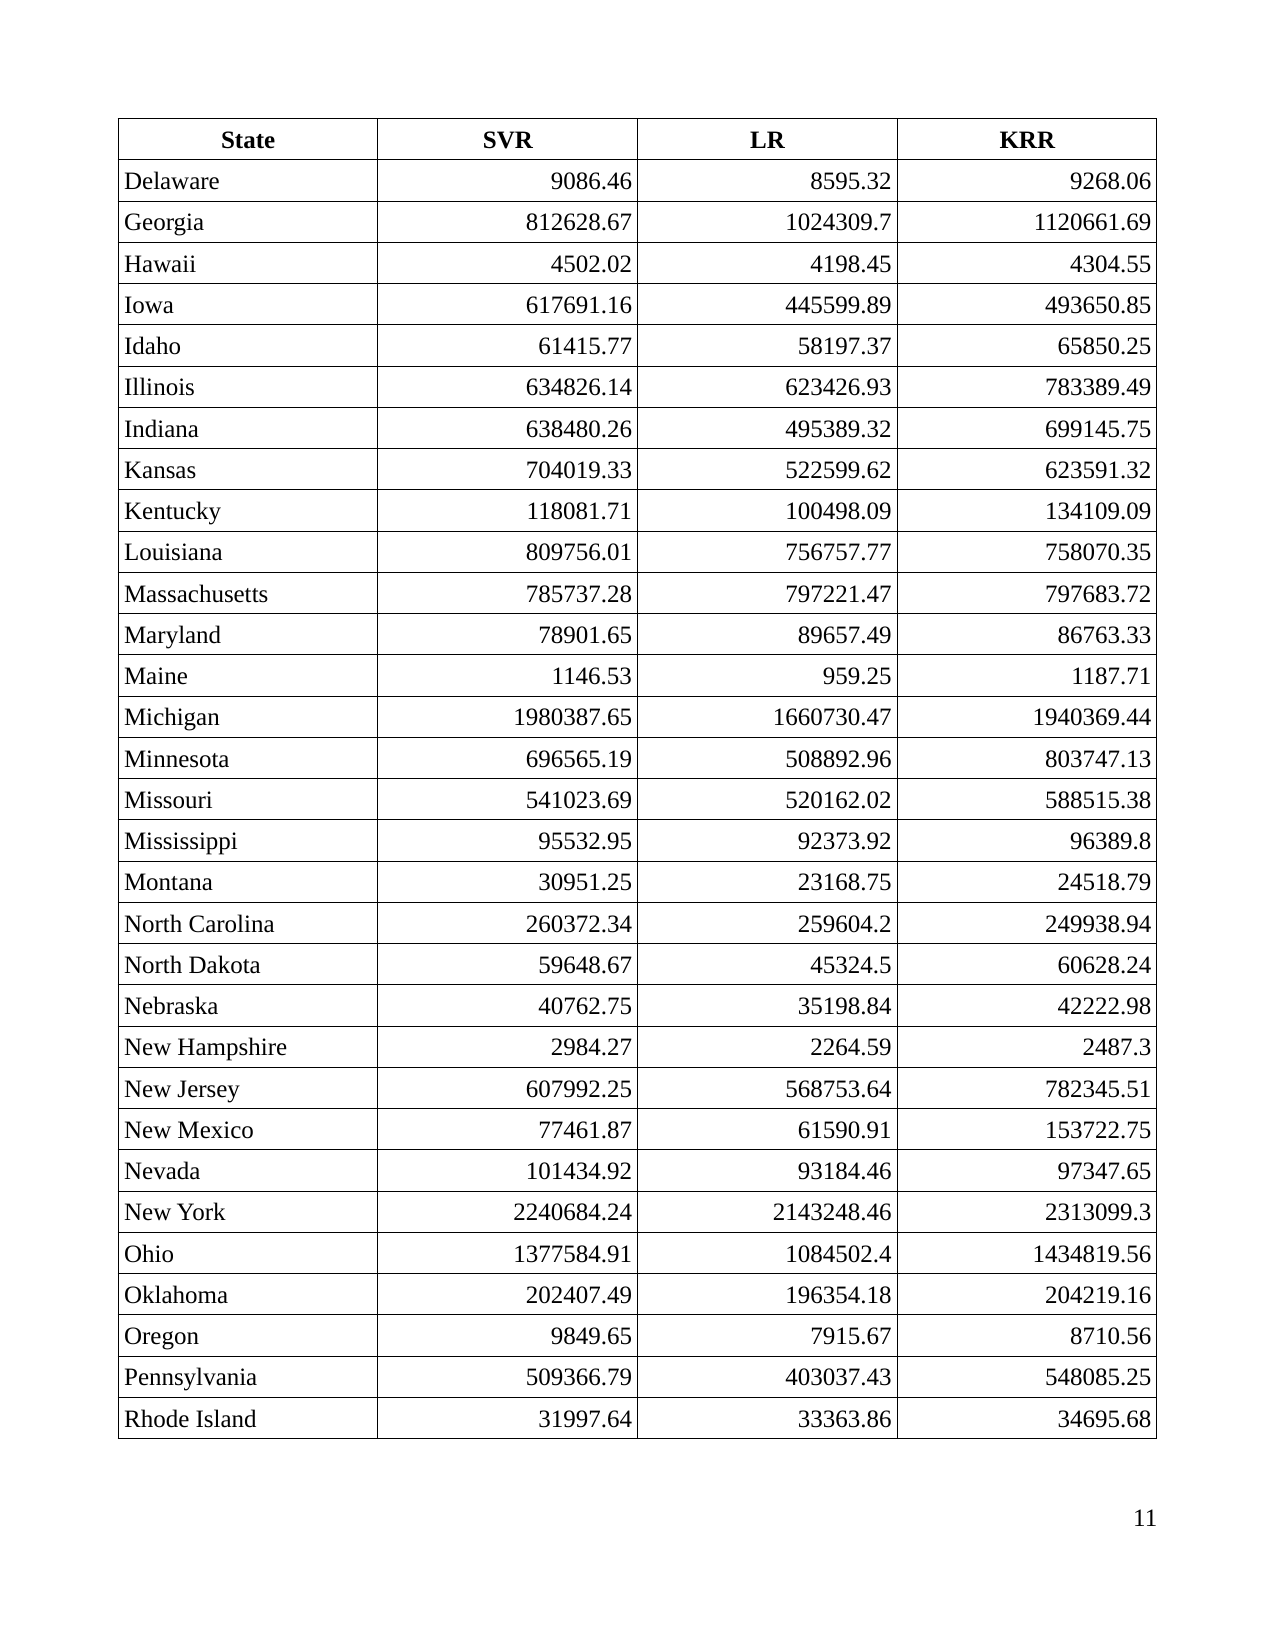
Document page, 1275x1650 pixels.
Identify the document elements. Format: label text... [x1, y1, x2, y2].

table_cell 97347.65 [898, 1150, 1156, 1191]
table_cell 508892.96 [638, 738, 897, 778]
table_cell 77461.87 [378, 1109, 637, 1149]
table_cell 60628.24 [898, 944, 1156, 984]
table_cell 95532.95 [378, 820, 637, 861]
table_cell 23168.75 [638, 862, 897, 902]
table_cell Pennsylvania [119, 1357, 377, 1397]
table_cell 785737.28 [378, 573, 637, 613]
table_cell 89657.49 [638, 614, 897, 654]
table_cell 40762.75 [378, 985, 637, 1026]
table_cell Massachusetts [119, 573, 377, 613]
table_cell Kansas [119, 449, 377, 489]
table_cell Iowa [119, 284, 377, 324]
table_cell 493650.85 [898, 284, 1156, 324]
table_cell New Mexico [119, 1109, 377, 1149]
table_cell 33363.86 [638, 1398, 897, 1438]
table_cell 1940369.44 [898, 697, 1156, 737]
table_cell 65850.25 [898, 325, 1156, 366]
table_cell 522599.62 [638, 449, 897, 489]
table_cell 809756.01 [378, 532, 637, 572]
table_cell Oregon [119, 1315, 377, 1356]
table_cell 2264.59 [638, 1027, 897, 1067]
table_cell Kentucky [119, 490, 377, 531]
table_cell 1146.53 [378, 655, 637, 696]
table_cell 623426.93 [638, 367, 897, 407]
table_cell Oklahoma [119, 1274, 377, 1314]
table_cell 101434.92 [378, 1150, 637, 1191]
table_cell Maryland [119, 614, 377, 654]
table_cell 59648.67 [378, 944, 637, 984]
table_cell Maine [119, 655, 377, 696]
table_cell 959.25 [638, 655, 897, 696]
table_cell 61590.91 [638, 1109, 897, 1149]
table_cell 783389.49 [898, 367, 1156, 407]
table_cell 1660730.47 [638, 697, 897, 737]
table_cell 92373.92 [638, 820, 897, 861]
table_cell 153722.75 [898, 1109, 1156, 1149]
table_cell 8595.32 [638, 160, 897, 201]
table_cell 4198.45 [638, 243, 897, 283]
table_cell 58197.37 [638, 325, 897, 366]
table_cell New Hampshire [119, 1027, 377, 1067]
table_cell 1980387.65 [378, 697, 637, 737]
table_cell Georgia [119, 202, 377, 242]
table_cell 4502.02 [378, 243, 637, 283]
table_cell 782345.51 [898, 1068, 1156, 1108]
table_cell 2313099.3 [898, 1192, 1156, 1232]
table_cell 260372.34 [378, 903, 637, 943]
table_cell 1120661.69 [898, 202, 1156, 242]
table_cell 42222.98 [898, 985, 1156, 1026]
table_cell 30951.25 [378, 862, 637, 902]
table_cell New York [119, 1192, 377, 1232]
table_cell Illinois [119, 367, 377, 407]
table_cell 118081.71 [378, 490, 637, 531]
table_cell 196354.18 [638, 1274, 897, 1314]
table_cell 2240684.24 [378, 1192, 637, 1232]
table_cell 7915.67 [638, 1315, 897, 1356]
table_cell 1377584.91 [378, 1233, 637, 1273]
table_cell 797683.72 [898, 573, 1156, 613]
table_cell Montana [119, 862, 377, 902]
table_cell North Carolina [119, 903, 377, 943]
table_cell Nebraska [119, 985, 377, 1026]
table_cell Hawaii [119, 243, 377, 283]
table_header KRR [898, 119, 1156, 159]
table_cell Missouri [119, 779, 377, 819]
table_cell 1434819.56 [898, 1233, 1156, 1273]
table_cell 9086.46 [378, 160, 637, 201]
table_cell 812628.67 [378, 202, 637, 242]
table_cell 100498.09 [638, 490, 897, 531]
table_cell 623591.32 [898, 449, 1156, 489]
table_cell 2487.3 [898, 1027, 1156, 1067]
table_cell 4304.55 [898, 243, 1156, 283]
table_cell Michigan [119, 697, 377, 737]
table_cell 204219.16 [898, 1274, 1156, 1314]
table_cell 1084502.4 [638, 1233, 897, 1273]
table_cell 2984.27 [378, 1027, 637, 1067]
table_cell 9849.65 [378, 1315, 637, 1356]
table_cell 249938.94 [898, 903, 1156, 943]
table_cell 35198.84 [638, 985, 897, 1026]
table_header LR [638, 119, 897, 159]
table_cell 8710.56 [898, 1315, 1156, 1356]
table_cell 607992.25 [378, 1068, 637, 1108]
table_cell 699145.75 [898, 408, 1156, 448]
table_cell 9268.06 [898, 160, 1156, 201]
table_cell Mississippi [119, 820, 377, 861]
table_cell 86763.33 [898, 614, 1156, 654]
table_cell 2143248.46 [638, 1192, 897, 1232]
table_cell Ohio [119, 1233, 377, 1273]
table_cell North Dakota [119, 944, 377, 984]
table_cell Idaho [119, 325, 377, 366]
table_cell 756757.77 [638, 532, 897, 572]
table_cell 78901.65 [378, 614, 637, 654]
table_cell 758070.35 [898, 532, 1156, 572]
table_cell 638480.26 [378, 408, 637, 448]
table_header State [119, 119, 377, 159]
table_cell 24518.79 [898, 862, 1156, 902]
table_cell Nevada [119, 1150, 377, 1191]
table_cell Delaware [119, 160, 377, 201]
table_cell 541023.69 [378, 779, 637, 819]
table_cell 445599.89 [638, 284, 897, 324]
table_cell 403037.43 [638, 1357, 897, 1397]
table_cell 803747.13 [898, 738, 1156, 778]
table_cell New Jersey [119, 1068, 377, 1108]
table_cell 520162.02 [638, 779, 897, 819]
table_cell 797221.47 [638, 573, 897, 613]
table_cell 259604.2 [638, 903, 897, 943]
table_cell Indiana [119, 408, 377, 448]
table_cell 34695.68 [898, 1398, 1156, 1438]
table_cell Louisiana [119, 532, 377, 572]
table_cell 634826.14 [378, 367, 637, 407]
table_cell 96389.8 [898, 820, 1156, 861]
table_cell 495389.32 [638, 408, 897, 448]
table_cell 509366.79 [378, 1357, 637, 1397]
table_cell 588515.38 [898, 779, 1156, 819]
table_cell 704019.33 [378, 449, 637, 489]
table_cell 45324.5 [638, 944, 897, 984]
table_cell 61415.77 [378, 325, 637, 366]
table_cell 31997.64 [378, 1398, 637, 1438]
table_cell 696565.19 [378, 738, 637, 778]
table_header SVR [378, 119, 637, 159]
table_cell 93184.46 [638, 1150, 897, 1191]
table_cell Rhode Island [119, 1398, 377, 1438]
table_cell 548085.25 [898, 1357, 1156, 1397]
table_cell 1024309.7 [638, 202, 897, 242]
table_cell 1187.71 [898, 655, 1156, 696]
table_cell 568753.64 [638, 1068, 897, 1108]
table_cell Minnesota [119, 738, 377, 778]
table_cell 617691.16 [378, 284, 637, 324]
table_cell 134109.09 [898, 490, 1156, 531]
table_cell 202407.49 [378, 1274, 637, 1314]
